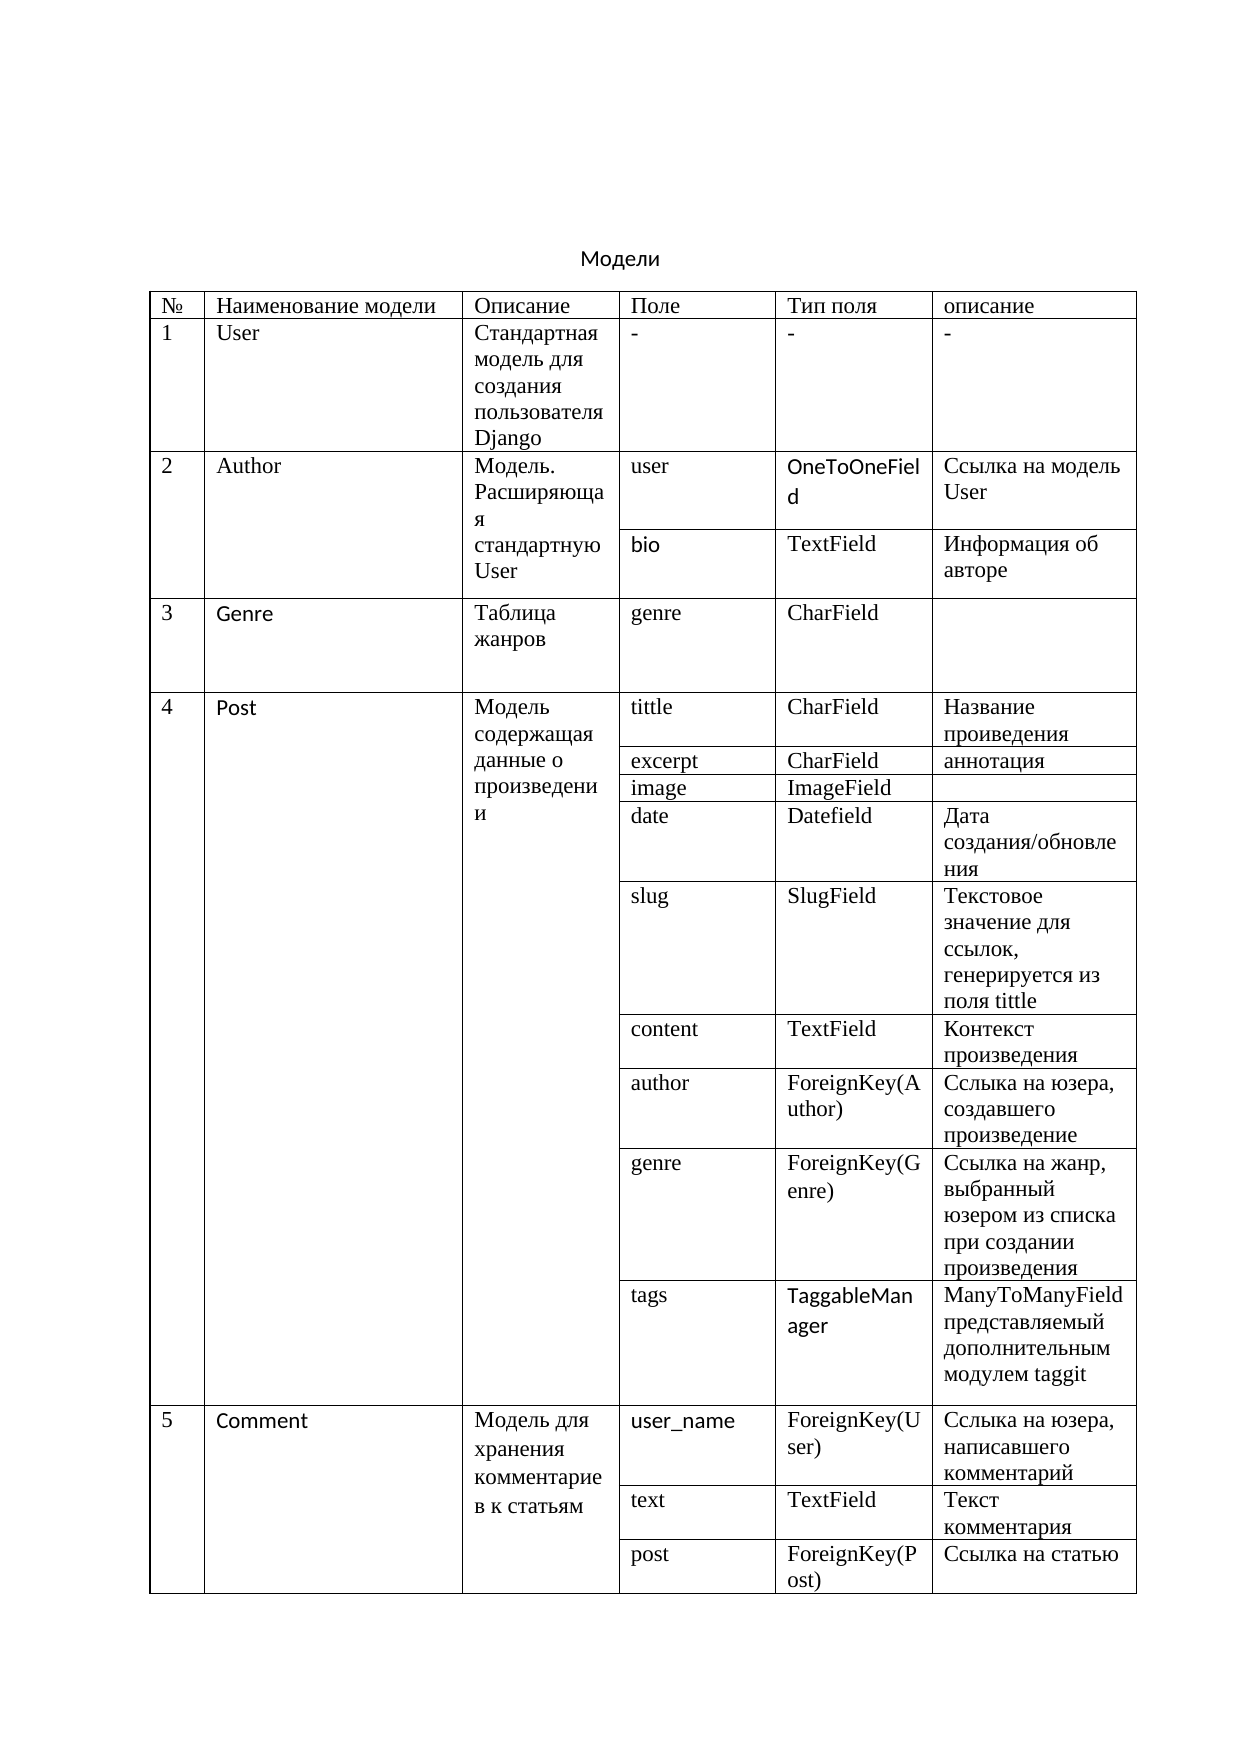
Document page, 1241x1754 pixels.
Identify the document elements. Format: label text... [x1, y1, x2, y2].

table_cell ManyToManyField представляемый дополнительным модулем taggit [933, 1281, 1136, 1405]
table_cell Author [205, 452, 462, 598]
table_cell Текст комментария [933, 1486, 1136, 1539]
table_cell Datefield [776, 802, 932, 881]
table_cell TaggableManager [776, 1281, 932, 1405]
table_cell slug [620, 882, 775, 1014]
table_cell 4 [151, 693, 204, 1405]
table_header Тип поля [776, 292, 932, 318]
table_header Наименование модели [205, 292, 462, 318]
table_cell - [620, 319, 775, 451]
table_cell ImageField [776, 775, 932, 801]
table_cell author [620, 1069, 775, 1148]
table_cell [933, 775, 1136, 801]
text Модели [150, 244, 1090, 272]
table_cell Контекст произведения [933, 1015, 1136, 1067]
table_cell TextField [776, 1486, 932, 1539]
table_cell - [933, 319, 1136, 451]
table_cell Дата создания/обновления [933, 802, 1136, 881]
table_cell 2 [151, 452, 204, 598]
table_cell [933, 599, 1136, 692]
table_cell user_name [620, 1406, 775, 1485]
table_cell Текстовое значение для ссылок, генерируется из поля tittle [933, 882, 1136, 1014]
table_cell Информация об авторе [933, 530, 1136, 598]
table_cell OneToOneField [776, 452, 932, 529]
table_cell Post [205, 693, 462, 1405]
table_cell Модель для хранения комментариев к статьям [463, 1406, 619, 1593]
table_cell SlugField [776, 882, 932, 1014]
table_cell ForeignKey(Author) [776, 1069, 932, 1148]
table_cell text [620, 1486, 775, 1539]
table_header описание [933, 292, 1136, 318]
table_cell user [620, 452, 775, 529]
table_cell image [620, 775, 775, 801]
table_cell User [205, 319, 462, 451]
table_cell ForeignKey(Genre) [776, 1149, 932, 1280]
table_cell content [620, 1015, 775, 1067]
table_cell Модель содержащая данные о произведении [463, 693, 619, 1405]
table_cell CharField [776, 747, 932, 773]
table_cell - [776, 319, 932, 451]
table_header Поле [620, 292, 775, 318]
table_cell Ссылка на жанр, выбранный юзером из списка при создании произведения [933, 1149, 1136, 1280]
table_cell CharField [776, 693, 932, 746]
table_cell genre [620, 1149, 775, 1280]
table_cell аннотация [933, 747, 1136, 773]
table_cell 5 [151, 1406, 204, 1593]
table_cell Таблица жанров [463, 599, 619, 692]
table_cell date [620, 802, 775, 881]
table_header № [151, 292, 204, 318]
table_cell genre [620, 599, 775, 692]
table_cell Сслыка на юзера, написавшего комментарий [933, 1406, 1136, 1485]
table_cell Ссылка на статью [933, 1540, 1136, 1593]
table_cell CharField [776, 599, 932, 692]
table_cell TextField [776, 1015, 932, 1067]
table_cell TextField [776, 530, 932, 598]
table_cell tags [620, 1281, 775, 1405]
table_cell tittle [620, 693, 775, 746]
table_cell 3 [151, 599, 204, 692]
table_cell post [620, 1540, 775, 1593]
table_cell Genre [205, 599, 462, 692]
table_cell Стандартная модель для создания пользователяDjango [463, 319, 619, 451]
table_cell bio [620, 530, 775, 598]
table_cell 1 [151, 319, 204, 451]
table_cell Comment [205, 1406, 462, 1593]
table_cell Ссылка на модель User [933, 452, 1136, 529]
table_cell Модель. Расширяющая стандартную User [463, 452, 619, 598]
table_cell ForeignKey(Post) [776, 1540, 932, 1593]
table_cell Название проиведения [933, 693, 1136, 746]
table_cell excerpt [620, 747, 775, 773]
table_cell Сслыка на юзера, создавшего произведение [933, 1069, 1136, 1148]
table_header Описание [463, 292, 619, 318]
table_cell ForeignKey(User) [776, 1406, 932, 1485]
